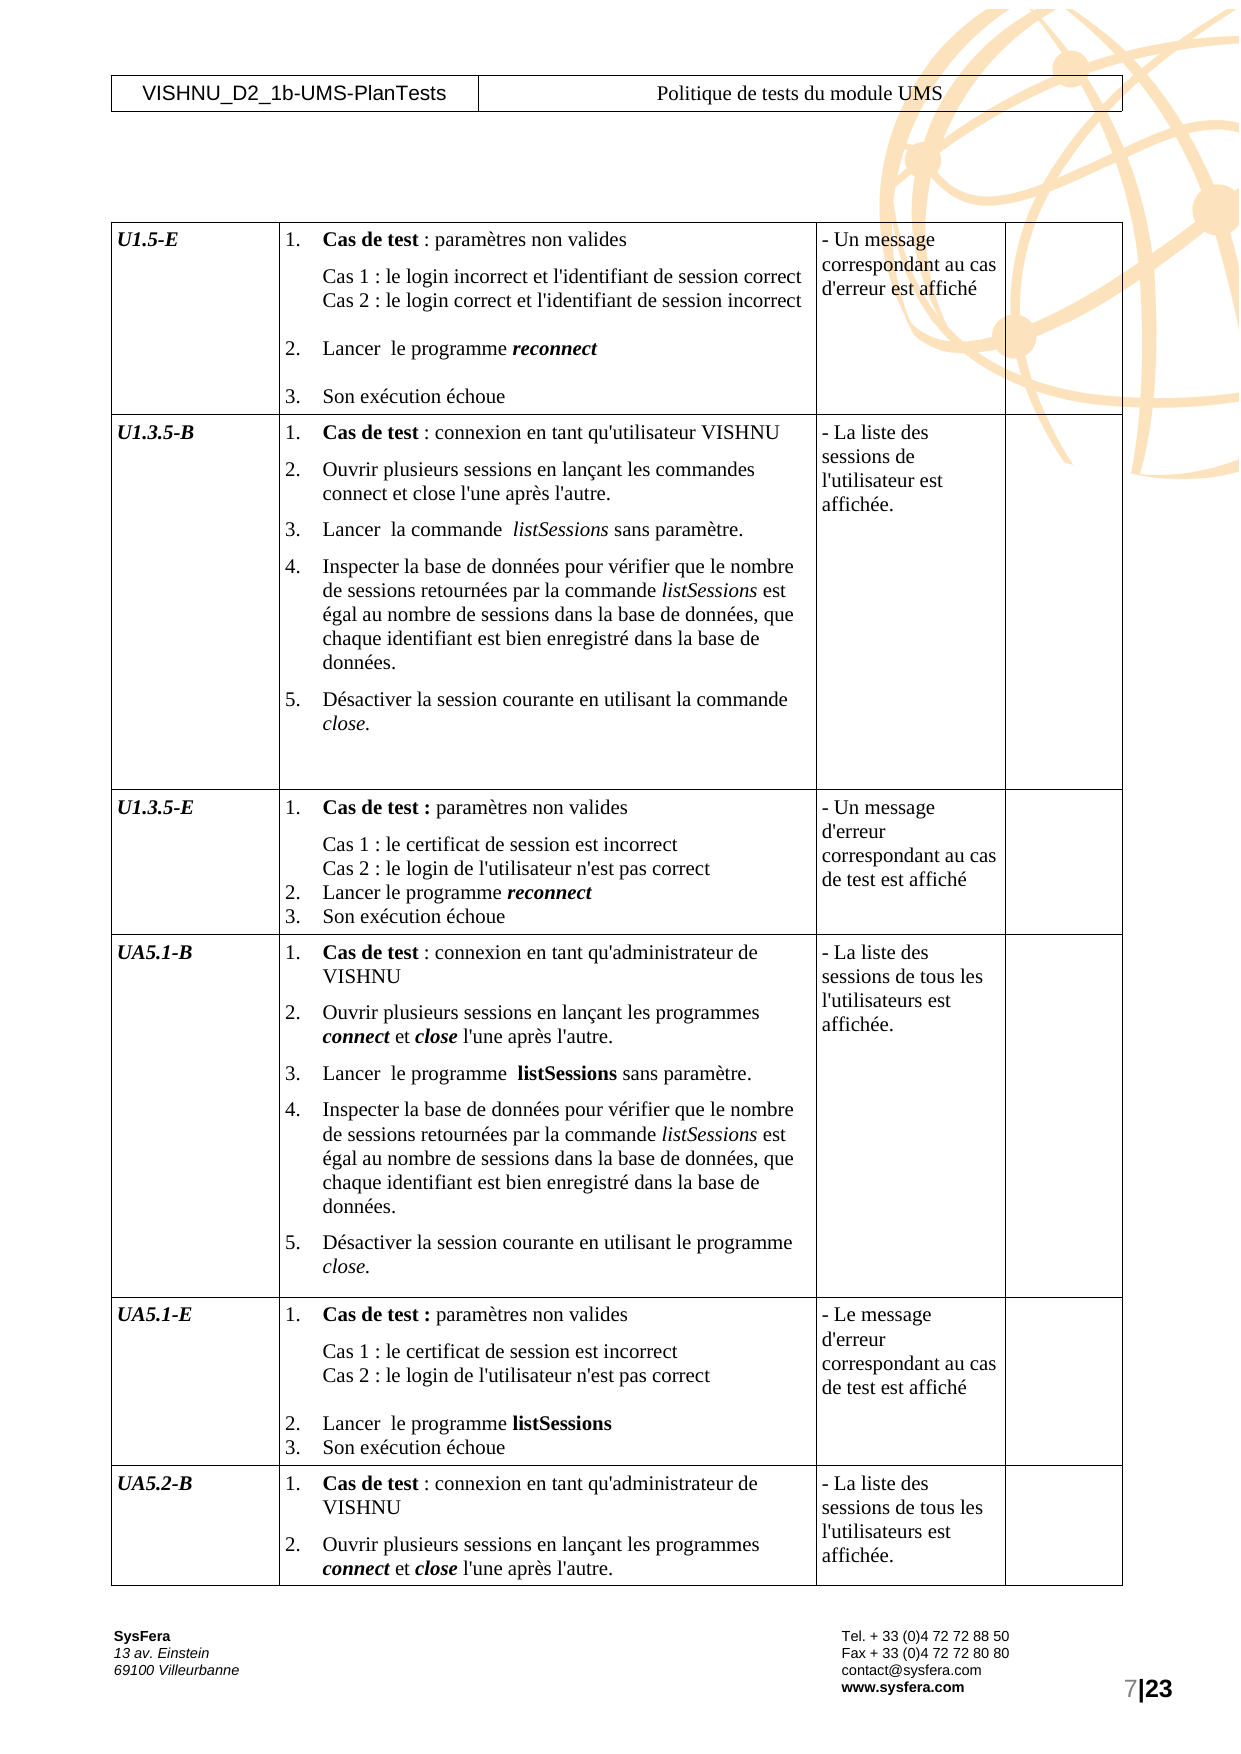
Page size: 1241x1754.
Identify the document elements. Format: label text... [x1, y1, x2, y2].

picture [1006, 223, 1122, 414]
table_cell UA5.1-E [112, 1298, 279, 1465]
table_cell - Un message d'erreur correspondant au cas de test est affiché [817, 790, 1005, 934]
table_cell Cas de test : connexion en tant qu'administrateur de VISHNU Ouvrir plusieurs sessions en lançant les programmes connect et close l'une après l'autre. Lancer le programme listSessions sans paramètre. Inspecter la base de données pour vérifier que le nombre de sessions retournées par la commande listSessions est égal au nombre de sessions dans la base de données, que chaque identifiant est bien enregistré dans la base de données. Désactiver la session courante en utilisant le programme close. [280, 935, 816, 1297]
picture [1006, 415, 1122, 479]
table_cell Cas de test : connexion en tant qu'utilisateur VISHNU Ouvrir plusieurs sessions en lançant les commandes connect et close l'une après l'autre. Lancer la commande listSessions sans paramètre. Inspecter la base de données pour vérifier que le nombre de sessions retournées par la commande listSessions est égal au nombre de sessions dans la base de données, que chaque identifiant est bien enregistré dans la base de données. Désactiver la session courante en utilisant la commande close. [280, 481, 816, 789]
table_cell Cas de test : paramètres non valides Cas 1 : le certificat de session est incorrect Cas 2 : le login de l'utilisateur n'est pas correct Lancer le programme listSessions Son exécution échoue [280, 1298, 816, 1465]
table_cell U1.3.5-E [112, 790, 279, 934]
picture [1, 9, 1239, 479]
table_cell [1006, 1466, 1122, 1585]
table_cell [1006, 935, 1122, 1297]
table_cell [1006, 1298, 1122, 1465]
table_cell UA5.2-B [112, 1466, 279, 1585]
table_cell [1006, 790, 1122, 934]
table_cell - La liste des sessions de tous les l'utilisateurs est affichée. [817, 1466, 1005, 1585]
table_cell - La liste des sessions de l'utilisateur est affichée. [817, 481, 1005, 789]
table_cell Cas de test : paramètres non valides Cas 1 : le certificat de session est incorrect Cas 2 : le login de l'utilisateur n'est pas correct Lancer le programme reconnect Son exécution échoue [280, 790, 816, 934]
table_cell - Le message d'erreur correspondant au cas de test est affiché [817, 1298, 1005, 1465]
picture [280, 223, 816, 414]
table_cell [1006, 481, 1122, 789]
table_cell UA5.1-B [112, 935, 279, 1297]
picture [112, 415, 279, 479]
picture [817, 223, 1005, 414]
table_cell Cas de test : connexion en tant qu'administrateur de VISHNU Ouvrir plusieurs sessions en lançant les programmes connect et close l'une après l'autre. Lancer le programme listSessions sans paramètre. Inspecter la base de données pour vérifier que le nombre de sessions retournées par la commande listSessions est égal au nombre de sessions dans la base de données, que chaque identifiant est bien enregistré dans la base de données. Désactiver la session courante en utilisant le programme close. [280, 1466, 816, 1585]
picture [112, 223, 279, 414]
table_cell U1.3.5-B [112, 481, 279, 789]
table_cell - La liste des sessions de tous les l'utilisateurs est affichée. [817, 935, 1005, 1297]
picture [280, 415, 816, 479]
picture [817, 415, 1005, 479]
